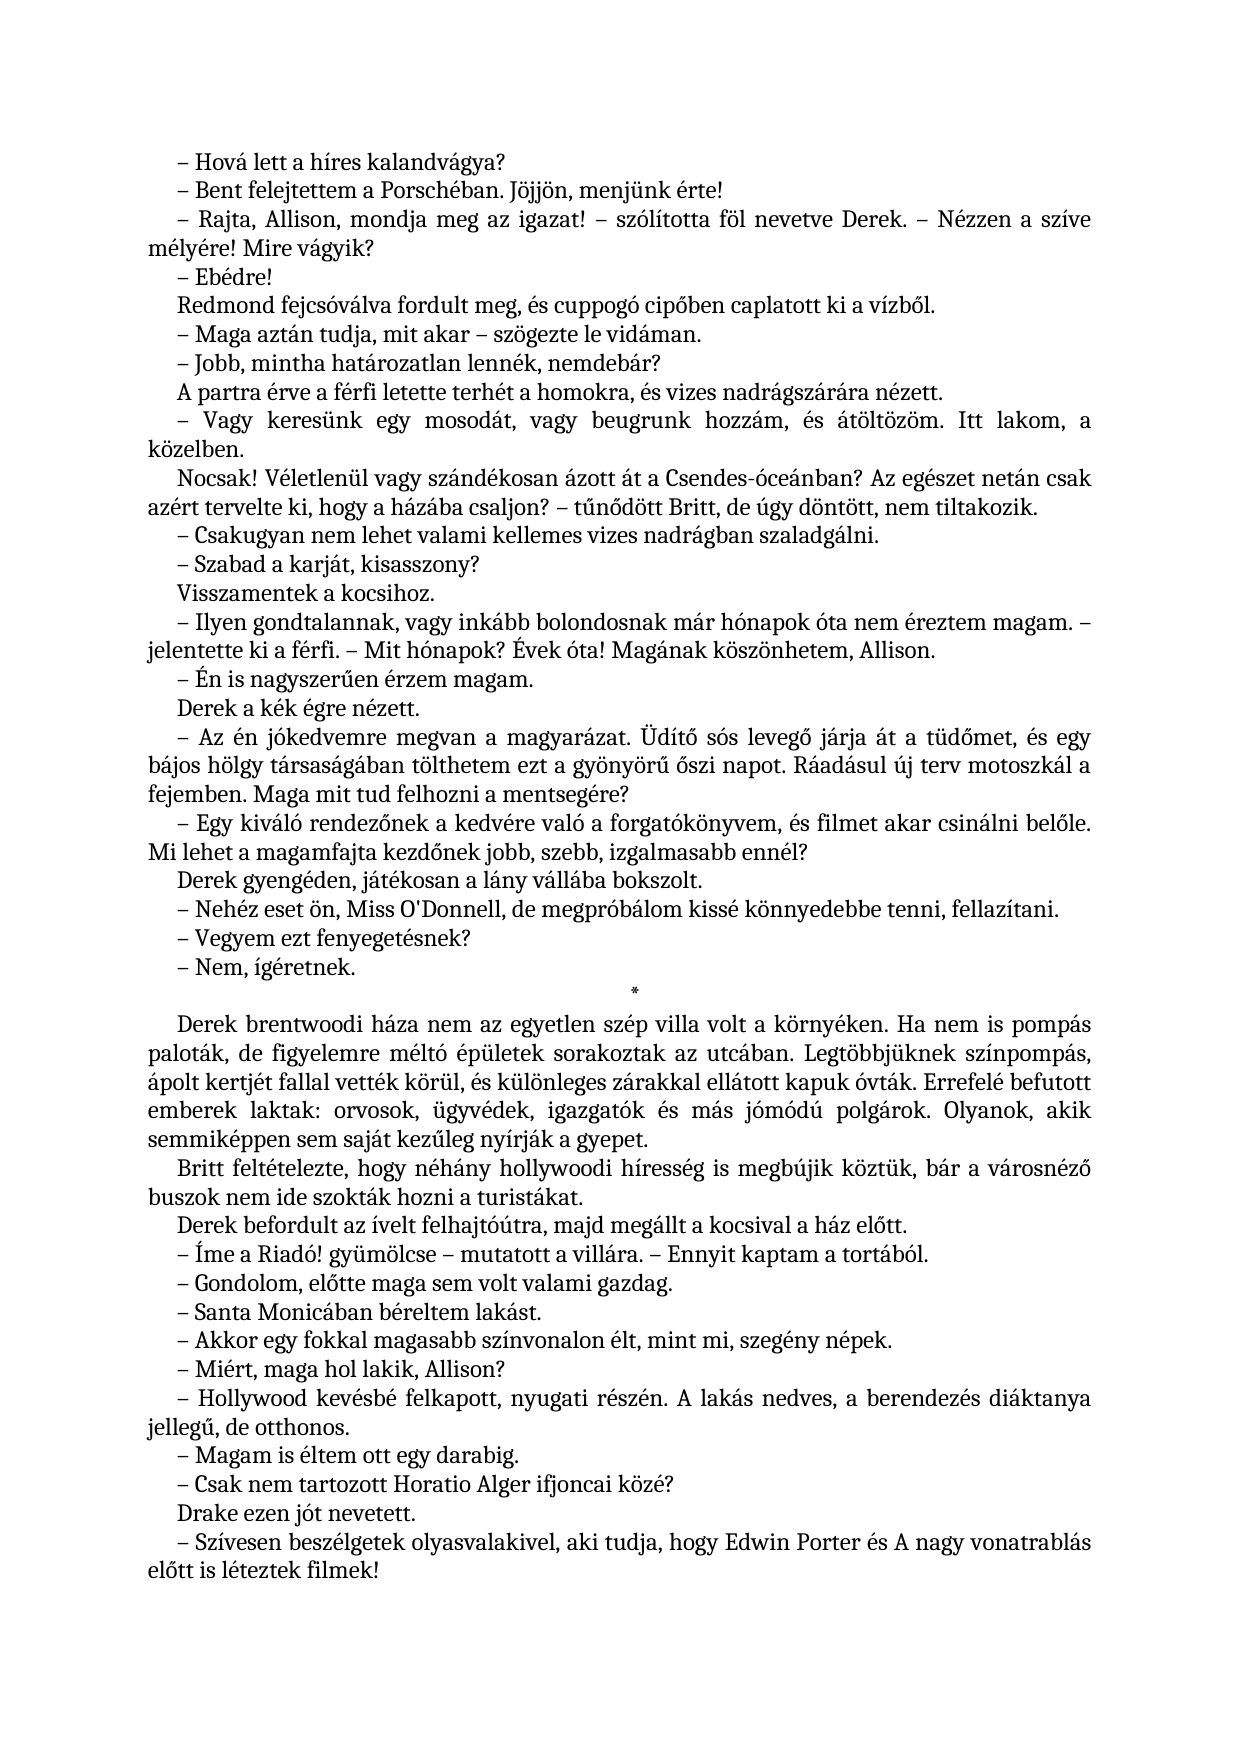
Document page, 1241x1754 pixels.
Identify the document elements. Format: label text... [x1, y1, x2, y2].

text – Íme a Riadó! gyümölcse – mutatott a villára. – Ennyit kaptam a tortából. [148, 1240, 1093, 1269]
text – Én is nagyszerűen érzem magam. [148, 665, 1093, 694]
text – Csakugyan nem lehet valami kellemes vizes nadrágban szaladgálni. [148, 521, 1093, 550]
text – Rajta, Allison, mondja meg az igazat! – szólította föl nevetve Derek. – Nézzen a szíve mélyére! Mire vágyik? [148, 205, 1093, 263]
text Derek befordult az ívelt felhajtóútra, majd megállt a kocsival a ház előtt. [148, 1211, 1093, 1240]
text – Vegyem ezt fenyegetésnek? [148, 924, 1093, 953]
text Visszamentek a kocsihoz. [148, 579, 1093, 608]
text – Ebédre! [148, 263, 1093, 291]
text – Magam is éltem ott egy darabig. [148, 1441, 1093, 1470]
text – Hollywood kevésbé felkapott, nyugati részén. A lakás nedves, a berendezés diáktanya jellegű, de otthonos. [148, 1384, 1093, 1441]
text – Akkor egy fokkal magasabb színvonalon élt, mint mi, szegény népek. [148, 1326, 1093, 1355]
text – Egy kiváló rendezőnek a kedvére való a forgatókönyvem, és filmet akar csinálni belőle. Mi lehet a magamfajta kezdőnek jobb, szebb, izgalmasabb ennél? [148, 809, 1093, 866]
text Drake ezen jót nevetett. [148, 1499, 1093, 1528]
text – Szabad a karját, kisasszony? [148, 550, 1093, 579]
text – Jobb, mintha határozatlan lennék, nemdebár? [148, 349, 1093, 378]
text Nocsak! Véletlenül vagy szándékosan ázott át a Csendes-óceánban? Az egészet netán csak azért tervelte ki, hogy a házába csaljon? – tűnődött Britt, de úgy döntött, nem tiltakozik. [148, 464, 1093, 521]
text * [148, 981, 1093, 1010]
text – Miért, maga hol lakik, Allison? [148, 1355, 1093, 1384]
text – Maga aztán tudja, mit akar – szögezte le vidáman. [148, 320, 1093, 349]
text – Ilyen gondtalannak, vagy inkább bolondosnak már hónapok óta nem éreztem magam. – jelentette ki a férfi. – Mit hónapok? Évek óta! Magának köszönhetem, Allison. [148, 608, 1093, 665]
text Derek brentwoodi háza nem az egyetlen szép villa volt a környéken. Ha nem is pompás paloták, de figyelemre méltó épületek sorakoztak az utcában. Legtöbbjüknek színpompás, ápolt kertjét fallal vették körül, és különleges zárakkal ellátott kapuk óvták. Errefelé befutott emberek laktak: orvosok, ügyvédek, igazgatók és más jómódú polgárok. Olyanok, akik semmiképpen sem saját kezűleg nyírják a gyepet. [148, 1010, 1093, 1154]
text Britt feltételezte, hogy néhány hollywoodi híresség is megbújik köztük, bár a városnéző buszok nem ide szokták hozni a turistákat. [148, 1154, 1093, 1211]
text – Bent felejtettem a Porschéban. Jöjjön, menjünk érte! [148, 176, 1093, 205]
text Derek a kék égre nézett. [148, 694, 1093, 723]
text – Szívesen beszélgetek olyasvalakivel, aki tudja, hogy Edwin Porter és A nagy vonatrablás előtt is léteztek filmek! [148, 1528, 1093, 1585]
text – Vagy keresünk egy mosodát, vagy beugrunk hozzám, és átöltözöm. Itt lakom, a közelben. [148, 406, 1093, 464]
text – Csak nem tartozott Horatio Alger ifjoncai közé? [148, 1470, 1093, 1499]
text – Gondolom, előtte maga sem volt valami gazdag. [148, 1269, 1093, 1298]
text Redmond fejcsóválva fordult meg, és cuppogó cipőben caplatott ki a vízből. [148, 291, 1093, 320]
text – Nehéz eset ön, Miss O'Donnell, de megpróbálom kissé könnyedebbe tenni, fellazítani. [148, 895, 1093, 924]
text Derek gyengéden, játékosan a lány vállába bokszolt. [148, 866, 1093, 895]
text – Nem, ígéretnek. [148, 953, 1093, 981]
text – Santa Monicában béreltem lakást. [148, 1298, 1093, 1326]
text – Hová lett a híres kalandvágya? [148, 148, 1093, 176]
text A partra érve a férfi letette terhét a homokra, és vizes nadrágszárára nézett. [148, 378, 1093, 406]
text – Az én jókedvemre megvan a magyarázat. Üdítő sós levegő járja át a tüdőmet, és egy bájos hölgy társaságában tölthetem ezt a gyönyörű őszi napot. Ráadásul új terv motoszkál a fejemben. Maga mit tud felhozni a mentsegére? [148, 723, 1093, 809]
